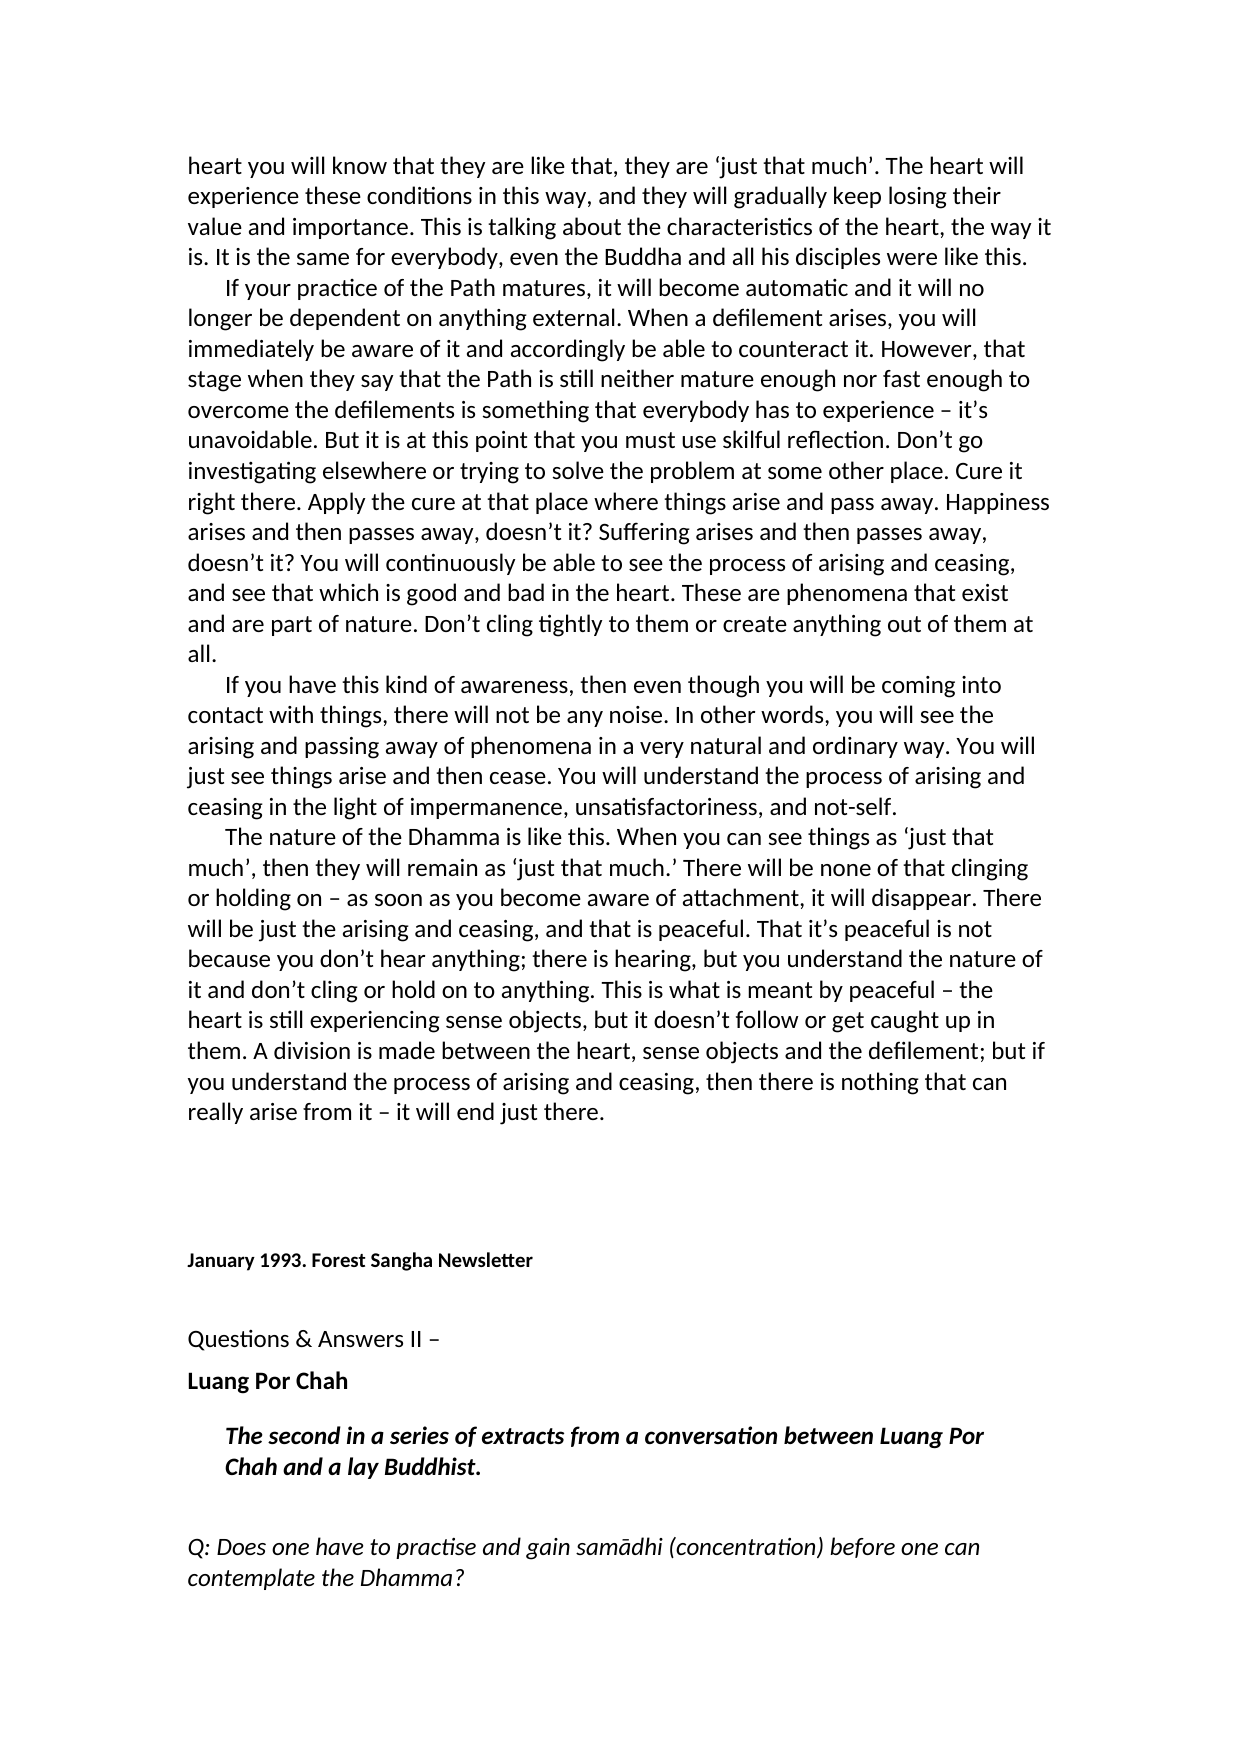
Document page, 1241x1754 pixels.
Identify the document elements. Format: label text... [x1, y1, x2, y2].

text January 1993. Forest Sangha Newsletter [187, 1243, 1053, 1272]
text The second in a series of extracts from a conversation between Luang Por Chah and a lay Buddhist. [225, 1420, 1015, 1481]
text Questions & Answers II – Luang Por Chah [187, 1312, 1053, 1395]
text If you have this kind of awareness, then even though you will be coming into contact with things, there will not be any noise. In other words, you will see the arising and passing away of phenomena in a very natural and ordinary way. You will just see things arise and then cease. You will understand the process of arising and ceasing in the light of impermanence, unsatisfactoriness, and not-self. [187, 669, 1053, 821]
text If your practice of the Path matures, it will become automatic and it will no longer be dependent on anything external. When a defilement arises, you will immediately be aware of it and accordingly be able to counteract it. However, that stage when they say that the Path is still neither mature enough nor fast enough to overcome the defilements is something that everybody has to experience – it’s unavoidable. But it is at this point that you must use skilful reflection. Don’t go investigating elsewhere or trying to solve the problem at some other place. Cure it right there. Apply the cure at that place where things arise and pass away. Happiness arises and then passes away, doesn’t it? Suffering arises and then passes away, doesn’t it? You will continuously be able to see the process of arising and ceasing, and see that which is good and bad in the heart. These are phenomena that exist and are part of nature. Don’t cling tightly to them or create anything out of them at all. [187, 272, 1053, 669]
text The nature of the Dhamma is like this. When you can see things as ‘just that much’, then they will remain as ‘just that much.’ There will be none of that clinging or holding on – as soon as you become aware of attachment, it will disappear. There will be just the arising and ceasing, and that is peaceful. That it’s peaceful is not because you don’t hear anything; there is hearing, but you understand the nature of it and don’t cling or hold on to anything. This is what is meant by peaceful – the heart is still experiencing sense objects, but it doesn’t follow or get caught up in them. A division is made between the heart, sense objects and the defilement; but if you understand the process of arising and ceasing, then there is nothing that can really arise from it – it will end just there. [187, 821, 1053, 1127]
text Q: Does one have to practise and gain samādhi (concentration) before one can contemplate the Dhamma? [187, 1531, 1053, 1592]
text heart you will know that they are like that, they are ‘just that much’. The heart will experience these conditions in this way, and they will gradually keep losing their value and importance. This is talking about the characteristics of the heart, the way it is. It is the same for everybody, even the Buddha and all his disciples were like this. [187, 150, 1053, 272]
